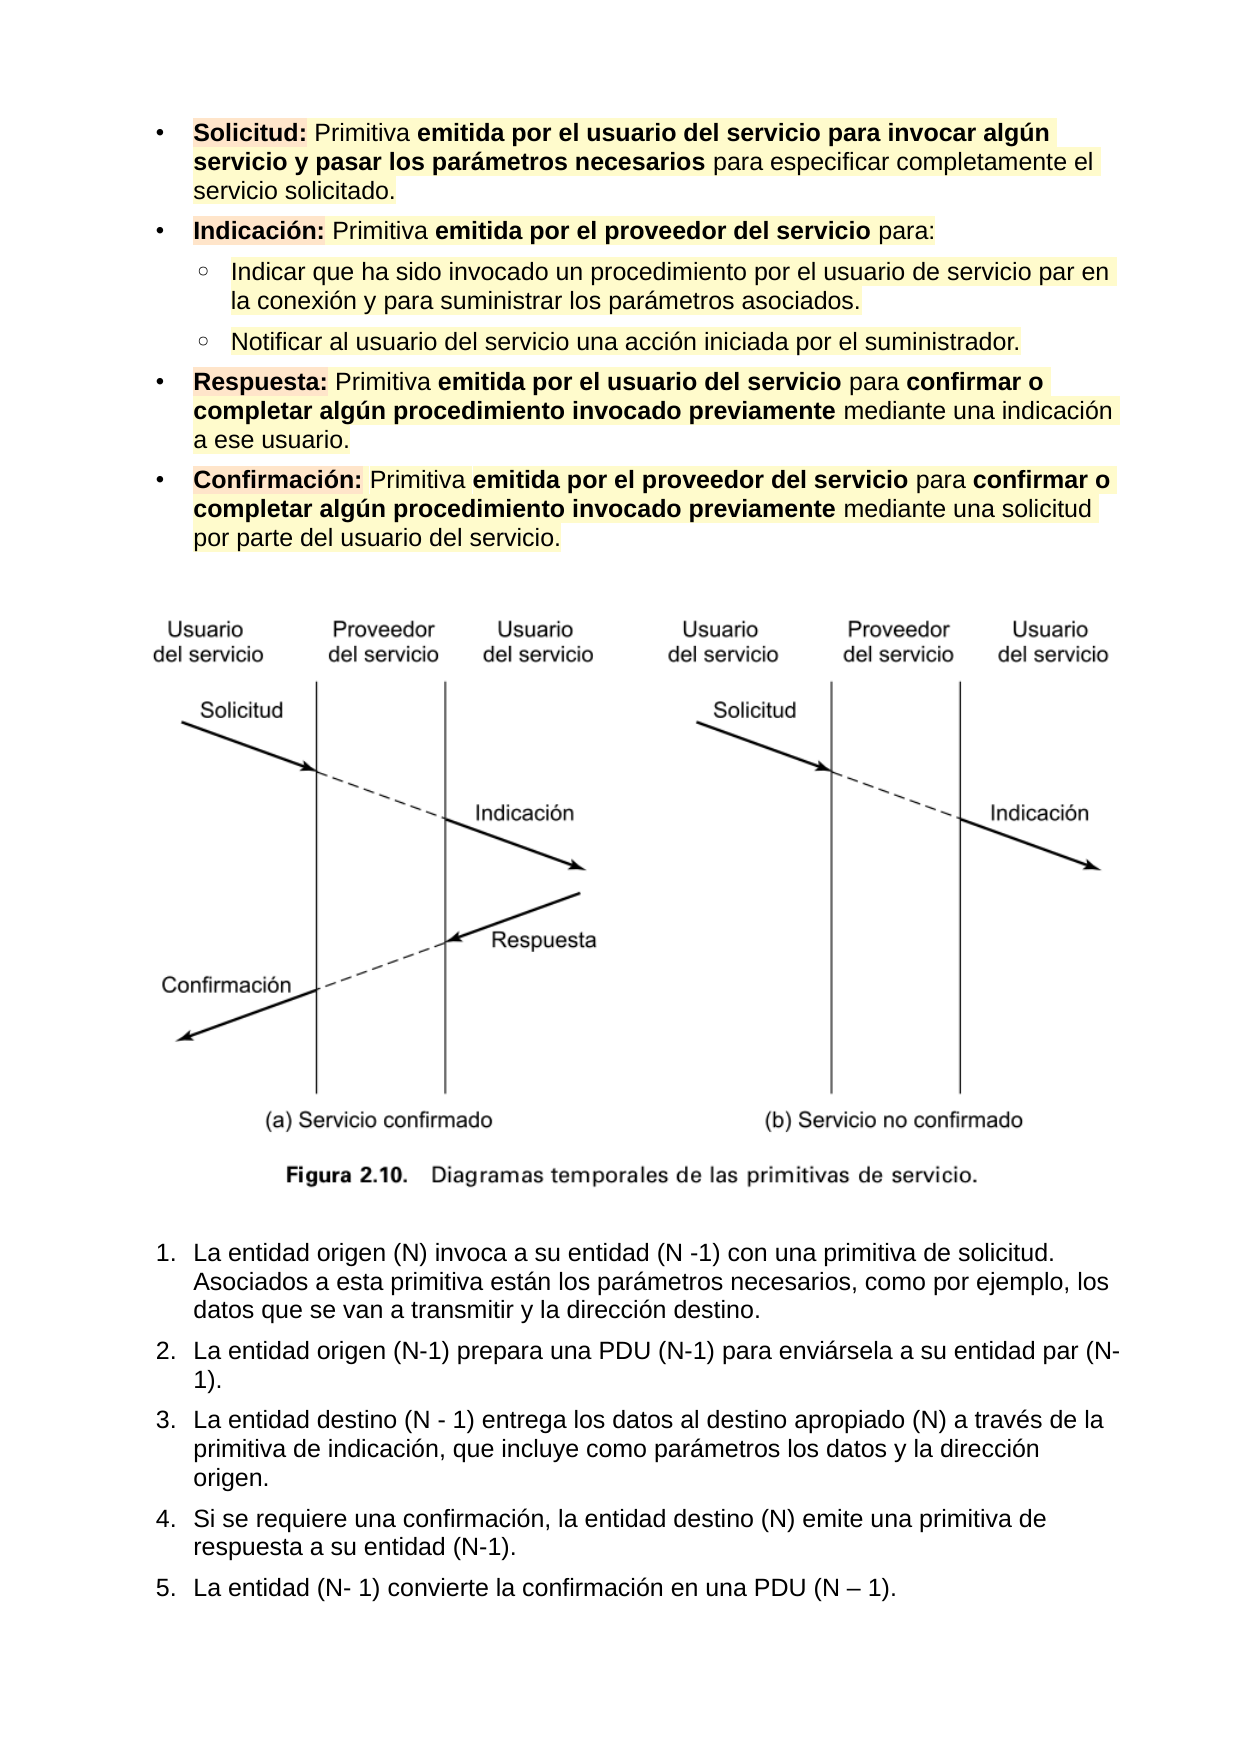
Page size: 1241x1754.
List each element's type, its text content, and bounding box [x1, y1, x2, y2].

list La entidad destino (N - 1) entrega los datos al destino apropiado (N) a través de la primitiva de indicación, que incluye como parámetros los datos y la dirección origen. [156, 1406, 1122, 1492]
picture [118, 598, 1123, 1198]
list La entidad origen (N) invoca a su entidad (N -1) con una primitiva de solicitud. Asociados a esta primitiva están los parámetros necesarios, como por ejemplo, los datos que se van a transmitir y la dirección destino. [156, 1238, 1122, 1324]
list Solicitud: Primitiva emitida por el usuario del servicio para invocar algún servicio y pasar los parámetros necesarios para especificar completamente el servicio solicitado. [156, 118, 1122, 204]
list Respuesta: Primitiva emitida por el usuario del servicio para confirmar o completar algún procedimiento invocado previamente mediante una indicación a ese usuario. [156, 367, 1122, 454]
list Si se requiere una confirmación, la entidad destino (N) emite una primitiva de respuesta a su entidad (N-1). [156, 1504, 1122, 1561]
list La entidad (N- 1) convierte la confirmación en una PDU (N – 1). [156, 1573, 1122, 1602]
list Confirmación: Primitiva emitida por el proveedor del servicio para confirmar o completar algún procedimiento invocado previamente mediante una solicitud por parte del usuario del servicio. [156, 466, 1122, 552]
list Indicar que ha sido invocado un procedimiento por el usuario de servicio par en la conexión y para suministrar los parámetros asociados. [193, 257, 1122, 315]
list La entidad origen (N-1) prepara una PDU (N-1) para enviársela a su entidad par (N-1). [156, 1336, 1122, 1394]
list Notificar al usuario del servicio una acción iniciada por el suministrador. [193, 327, 1122, 355]
list Indicación: Primitiva emitida por el proveedor del servicio para: [156, 216, 1122, 245]
